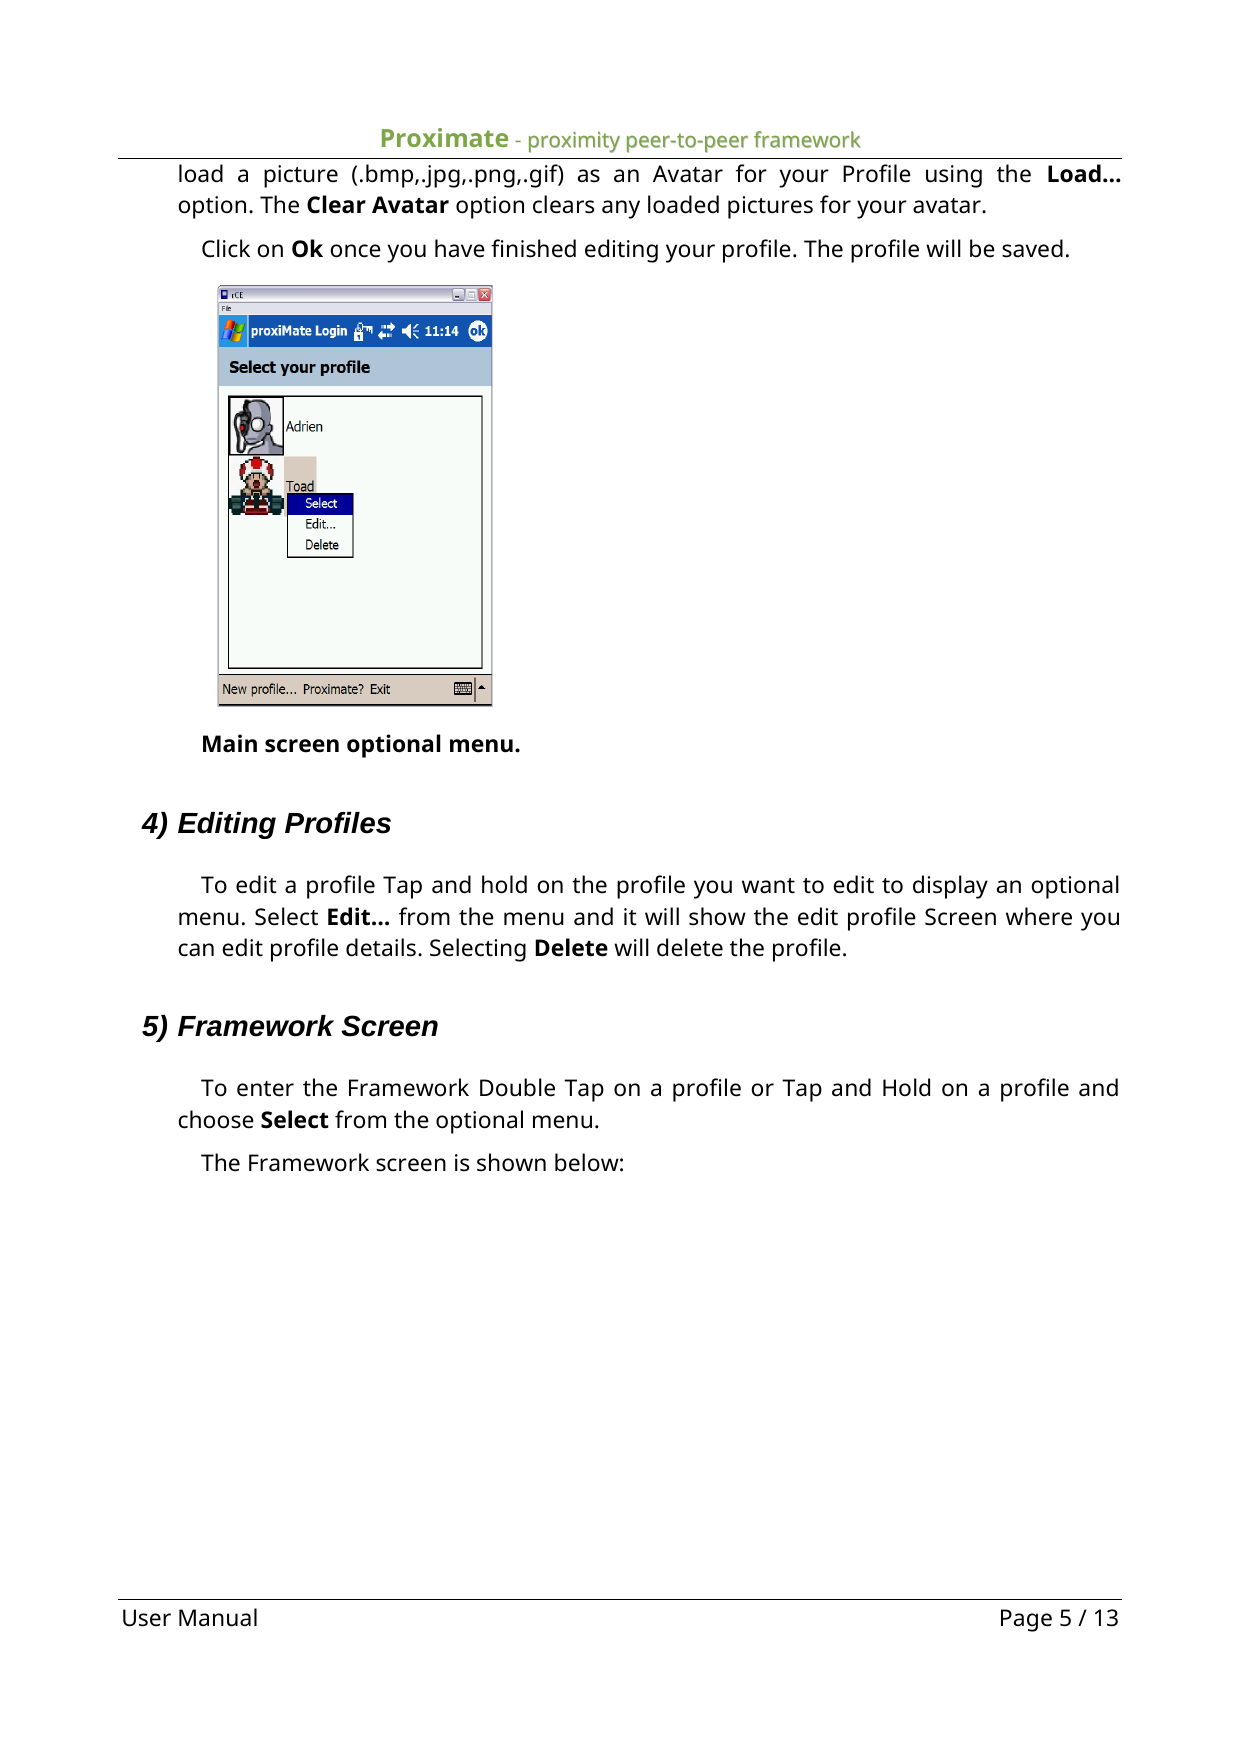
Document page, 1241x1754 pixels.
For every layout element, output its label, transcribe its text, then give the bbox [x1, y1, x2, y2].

text The Framework screen is shown below: [177, 1147, 1122, 1179]
text To enter the Framework Double Tap on a profile or Tap and Hold on a profile and choose Select from the optional menu. [177, 1072, 1122, 1135]
text Click on Ok once you have finished editing your profile. The profile will be saved. [177, 233, 1122, 264]
picture [217, 285, 493, 707]
text Main screen optional menu. [177, 728, 1122, 760]
subtitle Editing Profiles [142, 807, 1122, 840]
text load a picture (.bmp,.jpg,.png,.gif) as an Avatar for your Profile using the Load… option. The Clear Avatar option clears any loaded pictures for your avatar. [177, 159, 1122, 221]
text To edit a profile Tap and hold on the profile you want to edit to display an optional menu. Select Edit… from the menu and it will show the edit profile Screen where you can edit profile details. Selecting Delete will delete the profile. [177, 869, 1122, 963]
subtitle Framework Screen [142, 1010, 1122, 1043]
